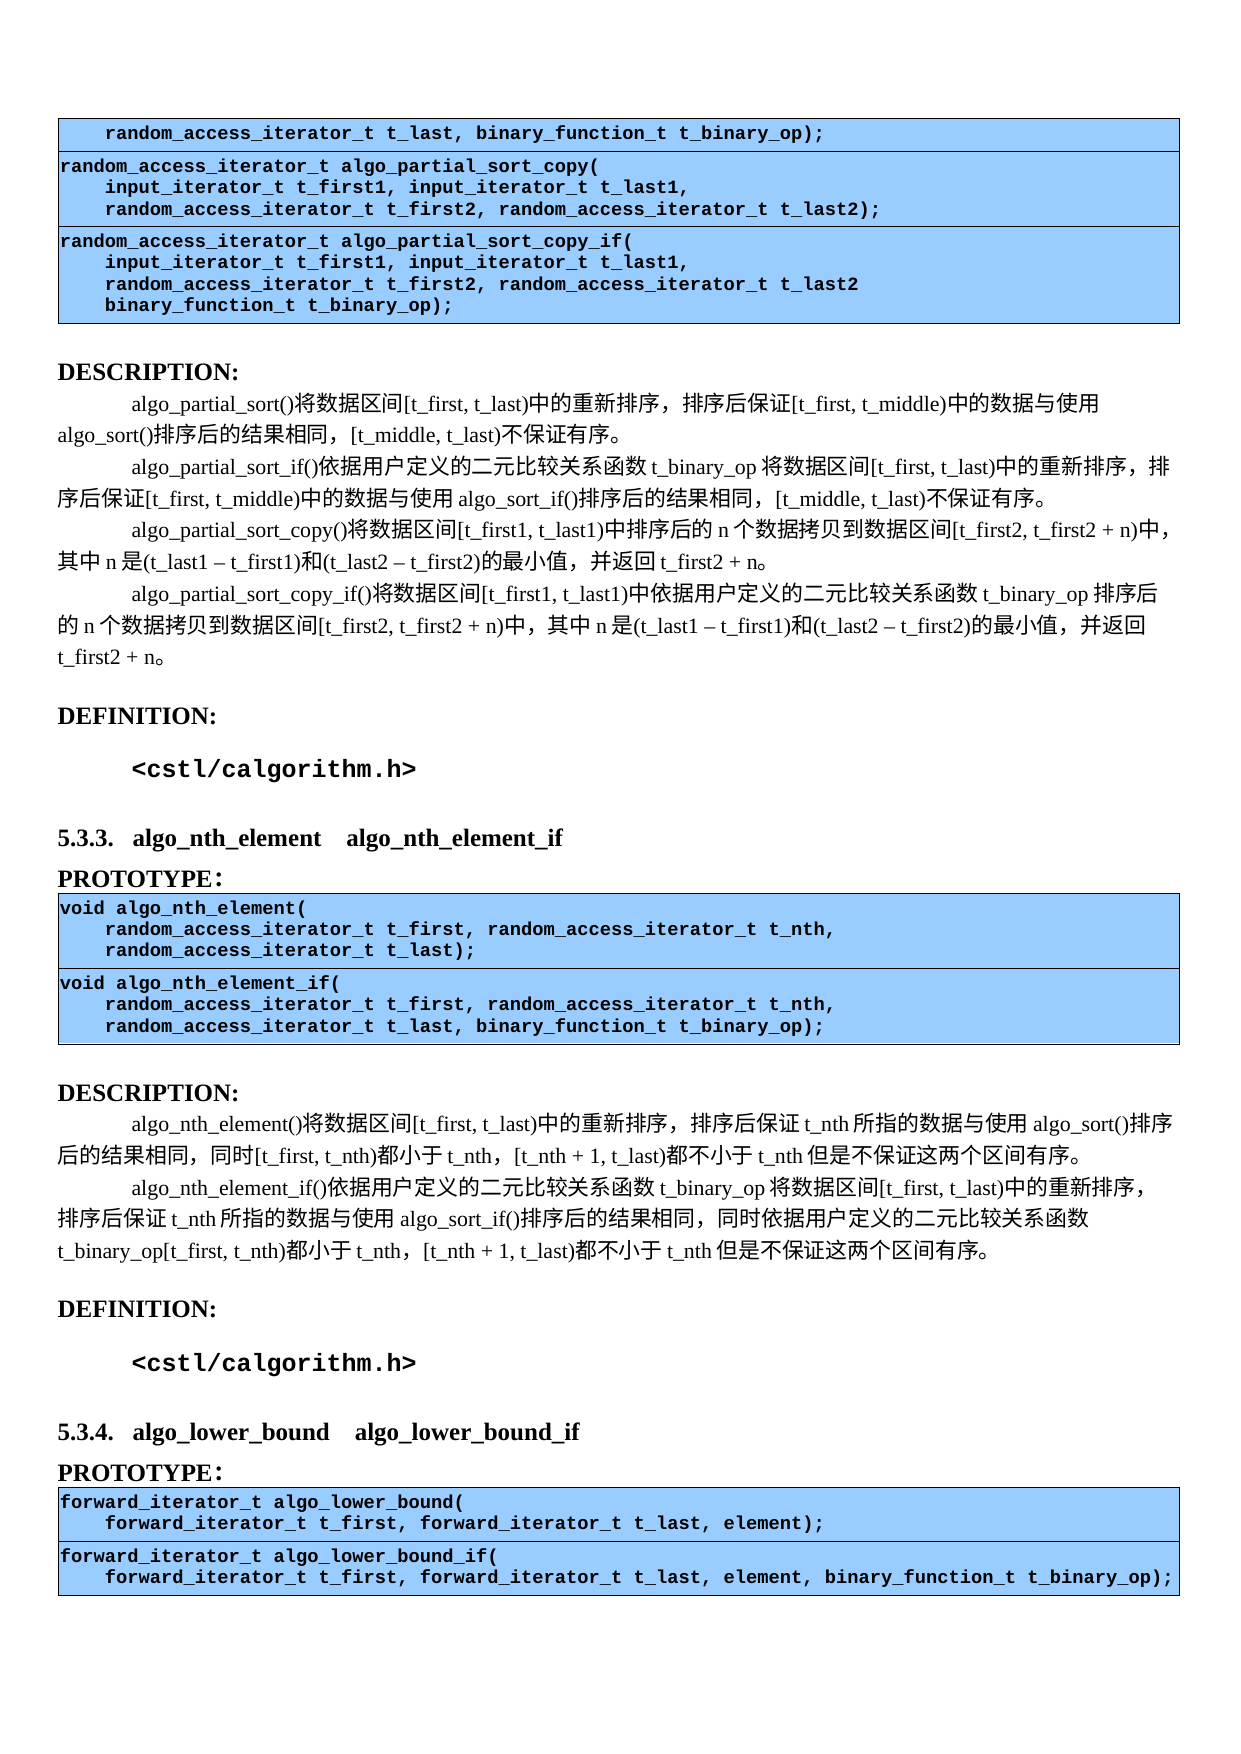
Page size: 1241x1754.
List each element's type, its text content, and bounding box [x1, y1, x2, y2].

text PROTOTYPE： [57, 1458, 1179, 1487]
text algo_nth_element_if()依据用户定义的二元比较关系函数t_binary_op将数据区间[t_first, t_last)中的重新排序，排序后保证t_nth所指的数据与使用algo_sort_if()排序后的结果相同，同时依据用户定义的二元比较关系函数t_binary_op[t_first, t_nth)都小于t_nth，[t_nth + 1, t_last)都不小于t_nth但是不保证这两个区间有序。 [57, 1170, 1179, 1265]
table_cell random_access_iterator_t t_last, binary_function_t t_binary_op); [59, 119, 1179, 151]
table_cell void algo_nth_element_if( random_access_iterator_t t_first, random_access_iterator_t t_nth, random_access_iterator_t t_last, binary_function_t t_binary_op); [59, 969, 1179, 1043]
subtitle algo_lower_bound algo_lower_bound_if [57, 1417, 1179, 1445]
text <cstl/calgorithm.h> [57, 1348, 1179, 1379]
table_cell random_access_iterator_t algo_partial_sort_copy_if( input_iterator_t t_first1, input_iterator_t t_last1, random_access_iterator_t t_first2, random_access_iterator_t t_last2 binary_function_t t_binary_op); [59, 227, 1179, 323]
text algo_nth_element()将数据区间[t_first, t_last)中的重新排序，排序后保证t_nth所指的数据与使用algo_sort()排序后的结果相同，同时[t_first, t_nth)都小于t_nth，[t_nth + 1, t_last)都不小于t_nth但是不保证这两个区间有序。 [57, 1106, 1179, 1170]
text algo_partial_sort_copy_if()将数据区间[t_first1, t_last1)中依据用户定义的二元比较关系函数t_binary_op排序后的n个数据拷贝到数据区间[t_first2, t_first2 + n)中，其中n是(t_last1 – t_first1)和(t_last2 – t_first2)的最小值，并返回t_first2 + n。 [57, 576, 1179, 671]
table_cell forward_iterator_t algo_lower_bound_if( forward_iterator_t t_first, forward_iterator_t t_last, element, binary_function_t t_binary_op); [59, 1542, 1179, 1595]
text DESCRIPTION: [57, 357, 1179, 386]
text algo_partial_sort_copy()将数据区间[t_first1, t_last1)中排序后的n个数据拷贝到数据区间[t_first2, t_first2 + n)中，其中n是(t_last1 – t_first1)和(t_last2 – t_first2)的最小值，并返回t_first2 + n。 [57, 512, 1179, 576]
table_header forward_iterator_t algo_lower_bound( forward_iterator_t t_first, forward_iterator_t t_last, element); [59, 1488, 1179, 1541]
subtitle algo_nth_element algo_nth_element_if [57, 823, 1179, 852]
table_header void algo_nth_element( random_access_iterator_t t_first, random_access_iterator_t t_nth, random_access_iterator_t t_last); [59, 894, 1179, 968]
text algo_partial_sort()将数据区间[t_first, t_last)中的重新排序，排序后保证[t_first, t_middle)中的数据与使用algo_sort()排序后的结果相同，[t_middle, t_last)不保证有序。 [57, 386, 1179, 449]
table_cell random_access_iterator_t algo_partial_sort_copy( input_iterator_t t_first1, input_iterator_t t_last1, random_access_iterator_t t_first2, random_access_iterator_t t_last2); [59, 152, 1179, 226]
text PROTOTYPE： [57, 864, 1179, 893]
text DEFINITION: [57, 1294, 1179, 1323]
text DESCRIPTION: [57, 1078, 1179, 1106]
text algo_partial_sort_if()依据用户定义的二元比较关系函数t_binary_op将数据区间[t_first, t_last)中的重新排序，排序后保证[t_first, t_middle)中的数据与使用algo_sort_if()排序后的结果相同，[t_middle, t_last)不保证有序。 [57, 449, 1179, 512]
text <cstl/calgorithm.h> [57, 754, 1179, 785]
text DEFINITION: [57, 701, 1179, 729]
